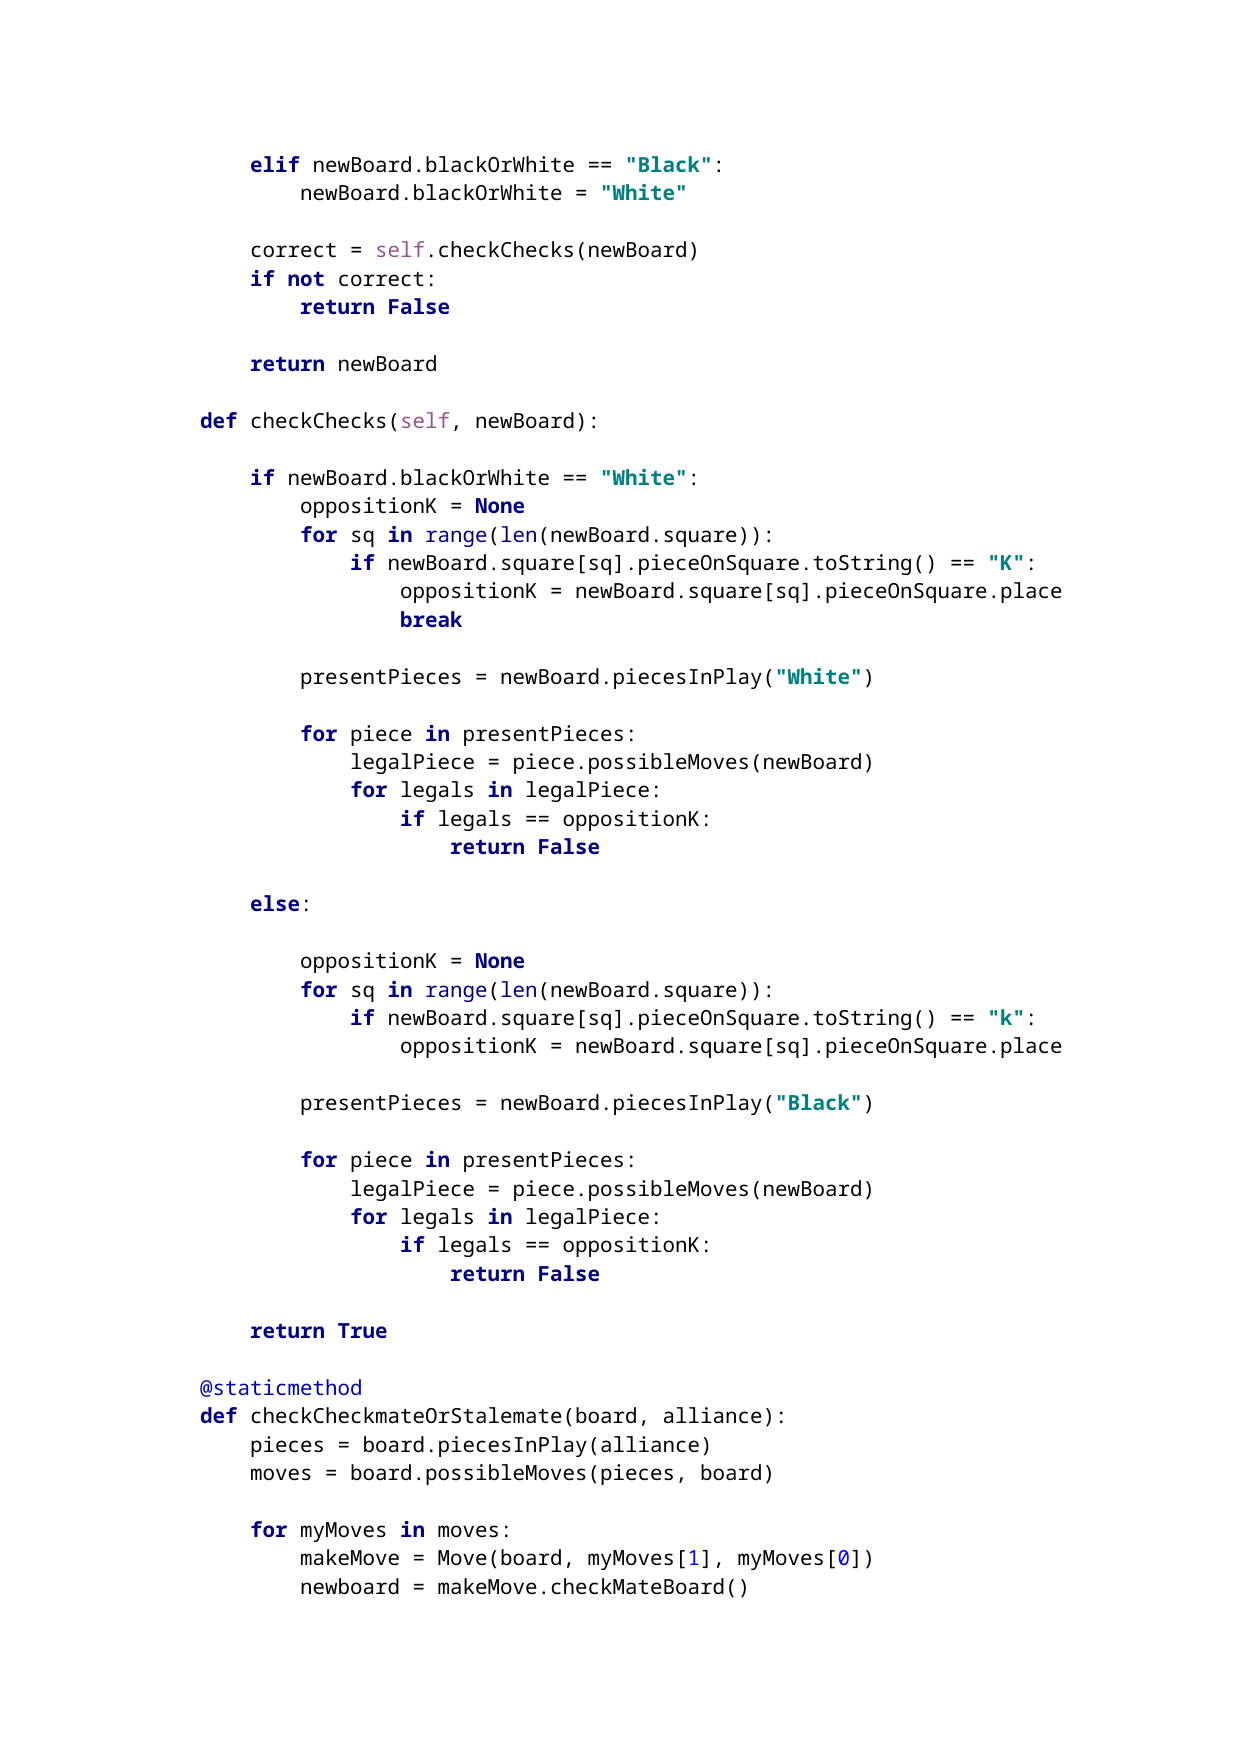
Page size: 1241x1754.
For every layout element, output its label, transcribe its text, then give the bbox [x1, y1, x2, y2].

text elif newBoard.blackOrWhite == "Black": newBoard.blackOrWhite = "White" correct = self.checkChecks(newBoard) if not correct: return False return newBoard def checkChecks(self, newBoard): if newBoard.blackOrWhite == "White": oppositionK = None for sq in range(len(newBoard.square)): if newBoard.square[sq].pieceOnSquare.toString() == "K": oppositionK = newBoard.square[sq].pieceOnSquare.place break presentPieces = newBoard.piecesInPlay("White") for piece in presentPieces: legalPiece = piece.possibleMoves(newBoard) for legals in legalPiece: if legals == oppositionK: return False else: oppositionK = None for sq in range(len(newBoard.square)): if newBoard.square[sq].pieceOnSquare.toString() == "k": oppositionK = newBoard.square[sq].pieceOnSquare.place presentPieces = newBoard.piecesInPlay("Black") for piece in presentPieces: legalPiece = piece.possibleMoves(newBoard) for legals in legalPiece: if legals == oppositionK: return False return True @staticmethod def checkCheckmateOrStalemate(board, alliance): pieces = board.piecesInPlay(alliance) moves = board.possibleMoves(pieces, board) for myMoves in moves: makeMove = Move(board, myMoves[1], myMoves[0]) newboard = makeMove.checkMateBoard() [150, 150, 1090, 1600]
